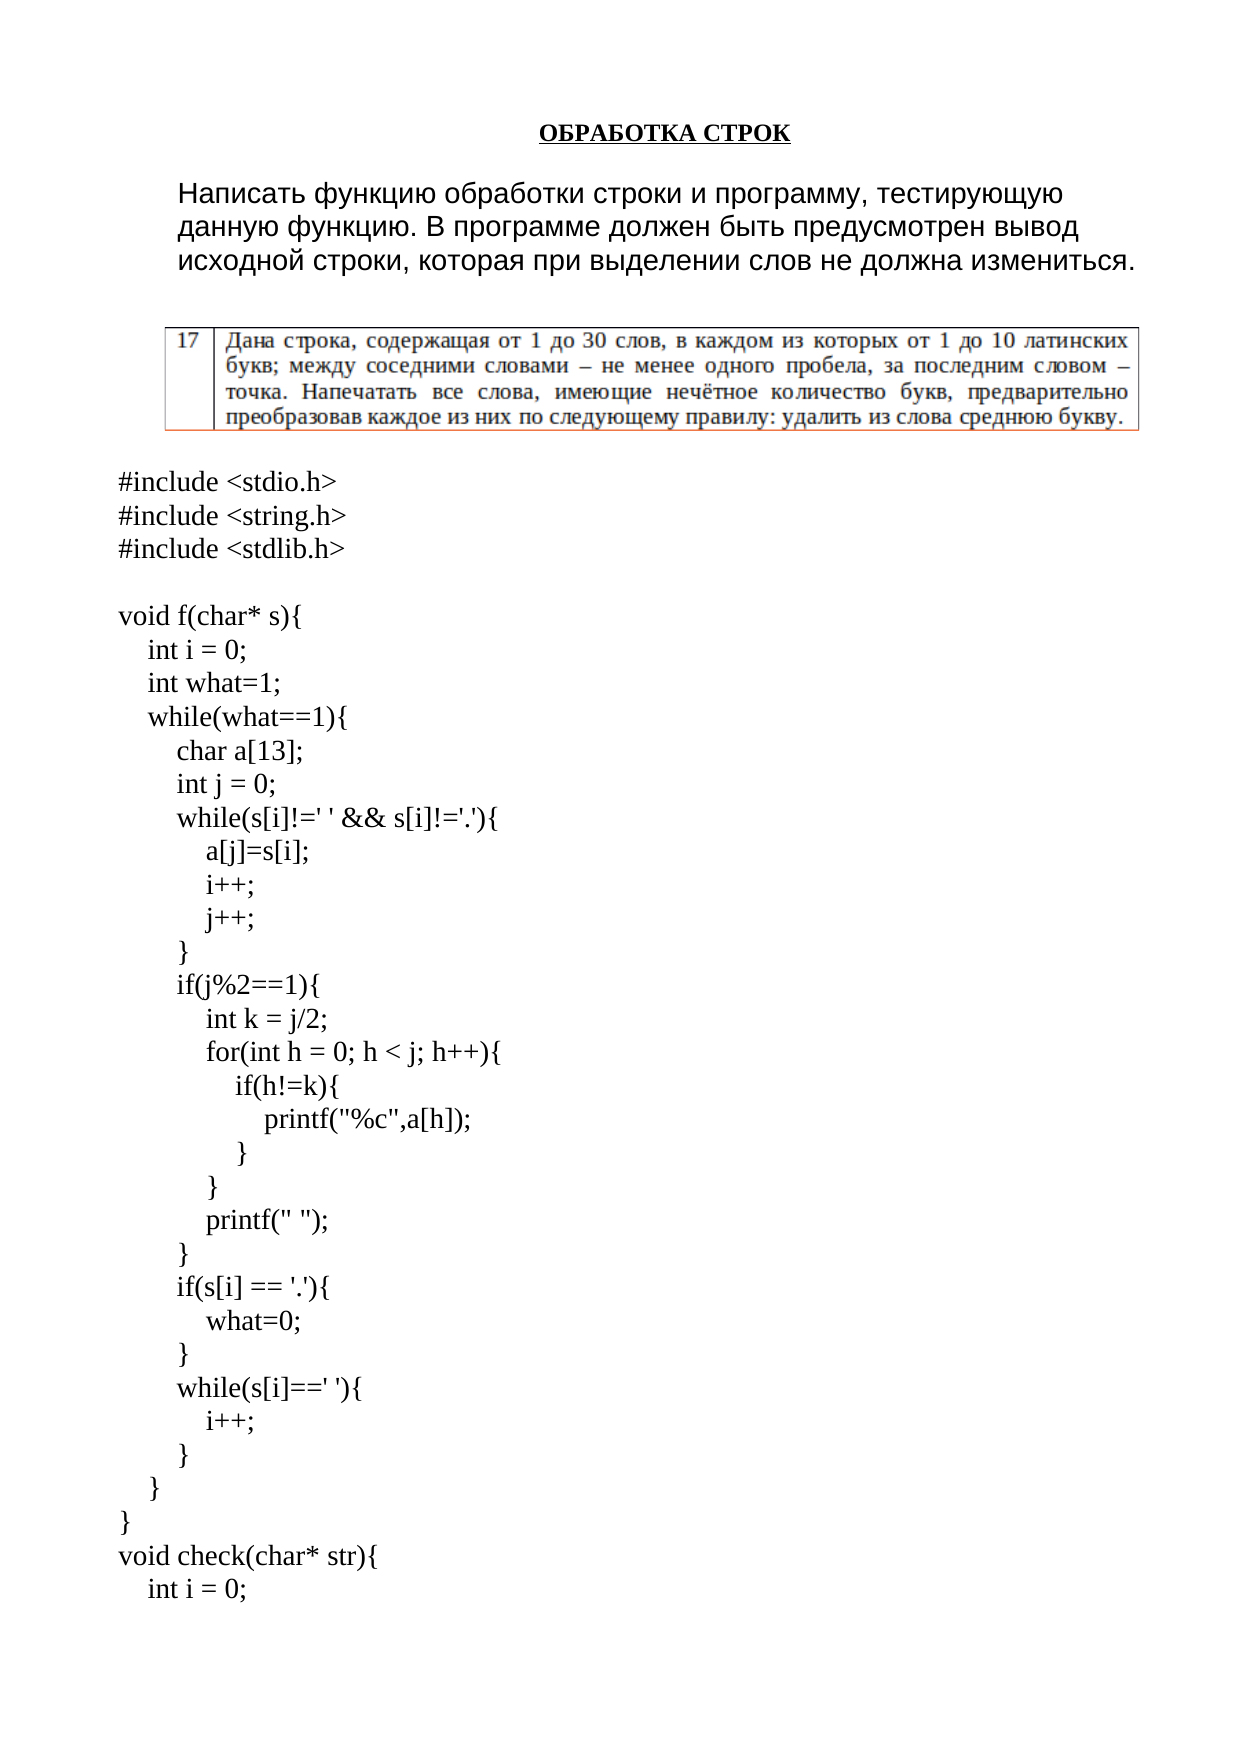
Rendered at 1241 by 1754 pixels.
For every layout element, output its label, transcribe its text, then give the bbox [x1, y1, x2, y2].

text #include <string.h> [118, 498, 1152, 531]
text int k = j/2; [118, 1001, 1152, 1034]
text } [118, 1135, 1152, 1169]
text printf(" "); [118, 1202, 1152, 1236]
text } [118, 1336, 1152, 1370]
text a[j]=s[i]; [118, 833, 1152, 867]
text j++; [118, 900, 1152, 934]
text while(s[i]==' '){ [118, 1370, 1152, 1403]
text i++; [118, 1403, 1152, 1437]
text while(what==1){ [118, 699, 1152, 733]
text if(s[i] == '.'){ [118, 1269, 1152, 1303]
subtitle ОБРАБОТКА СТРОК [177, 118, 1152, 147]
text Написать функцию обработки строки и программу, тестирующую данную функцию. В программе должен быть предусмотрен вывод исходной строки, которая при выделении слов не должна измениться. [177, 176, 1152, 276]
text printf("%c",a[h]); [118, 1102, 1152, 1135]
text #include <stdio.h> [118, 464, 1152, 498]
text } [118, 1169, 1152, 1202]
text int i = 0; [118, 632, 1152, 666]
text what=0; [118, 1303, 1152, 1336]
text void check(char* str){ [118, 1538, 1152, 1571]
text if(h!=k){ [118, 1068, 1152, 1102]
text int i = 0; [118, 1571, 1152, 1605]
text } [118, 1471, 1152, 1504]
text void f(char* s){ [118, 598, 1152, 632]
text } [118, 1437, 1152, 1471]
text char a[13]; [118, 733, 1152, 766]
text int j = 0; [118, 766, 1152, 800]
text int what=1; [118, 666, 1152, 699]
picture [164, 327, 1140, 431]
text i++; [118, 867, 1152, 900]
text for(int h = 0; h < j; h++){ [118, 1034, 1152, 1068]
text } [118, 1504, 1152, 1538]
text } [118, 934, 1152, 967]
text if(j%2==1){ [118, 967, 1152, 1001]
text #include <stdlib.h> [118, 531, 1152, 565]
text } [118, 1236, 1152, 1269]
text while(s[i]!=' ' && s[i]!='.'){ [118, 800, 1152, 833]
